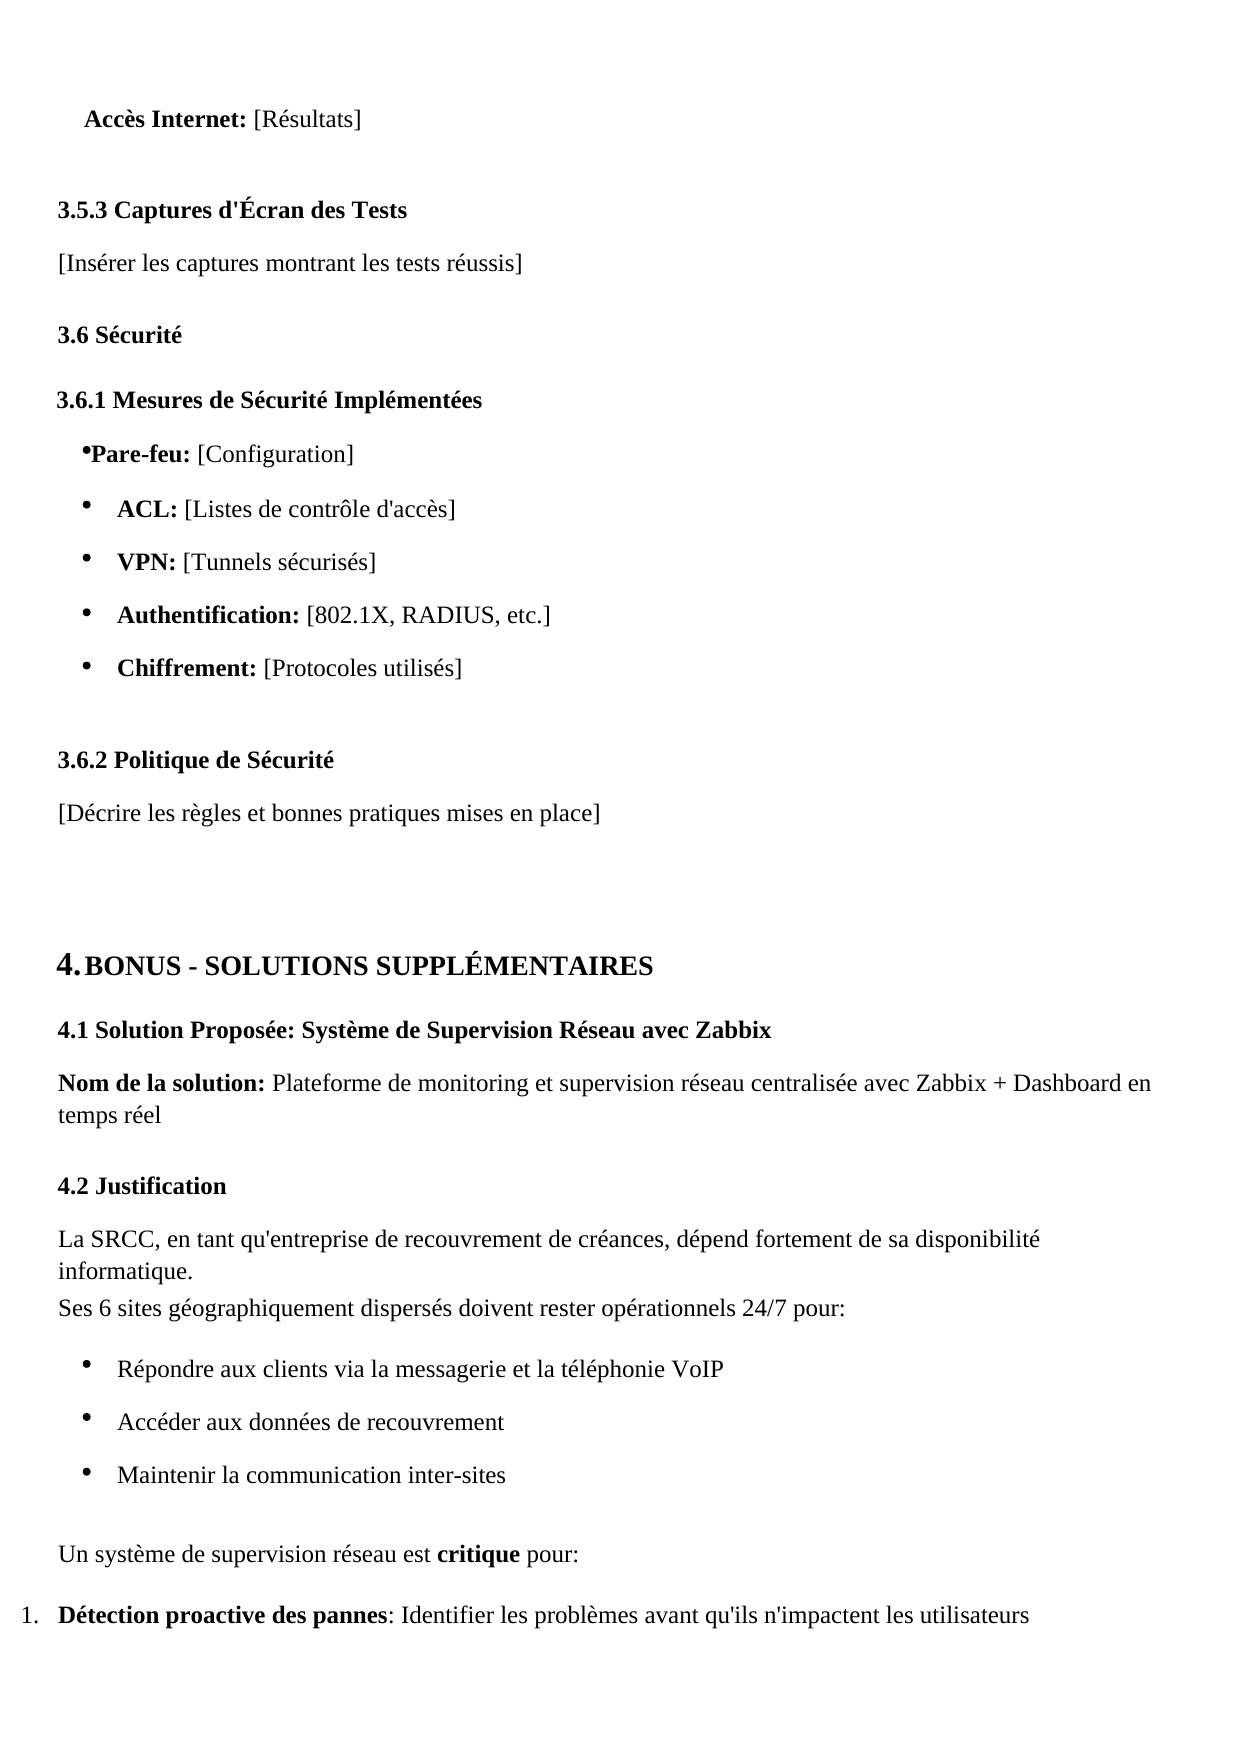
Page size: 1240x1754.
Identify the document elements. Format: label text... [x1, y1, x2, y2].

text 4.2 Justification [57, 1171, 1182, 1200]
subtitle BONUS - SOLUTIONS SUPPLÉMENTAIRES [56, 944, 1182, 982]
text 3.6.1 Mesures de Sécurité Implémentées [56, 385, 583, 414]
text 3.6 Sécurité [57, 320, 1182, 349]
text [Insérer les captures montrant les tests réussis] [58, 248, 1182, 277]
list Détection proactive des pannes: Identifier les problèmes avant qu'ils n'impactent les utilisateurs [20, 1600, 1182, 1628]
text Ses 6 sites géographiquement dispersés doivent rester opérationnels 24/7 pour: [58, 1293, 1182, 1322]
text 3.5.3 Captures d'Écran des Tests [57, 196, 1182, 224]
text Accéder aux données de recouvrement [84, 1407, 1182, 1435]
text Maintenir la communication inter-sites [84, 1460, 1182, 1488]
text La SRCC, en tant qu'entreprise de recouvrement de créances, dépend fortement de sa disponibilité informatique. [58, 1224, 1182, 1284]
text Nom de la solution: Plateforme de monitoring et supervision réseau centralisée avec Zabbix + Dashboard en temps réel [58, 1068, 1182, 1129]
text [Décrire les règles et bonnes pratiques mises en place] [58, 798, 1182, 826]
text 3.6.2 Politique de Sécurité [57, 745, 1182, 773]
text ACL: [Listes de contrôle d'accès] [84, 494, 1182, 523]
text Pare-feu: [Configuration] [56, 439, 583, 468]
text Un système de supervision réseau est critique pour: [58, 1539, 1182, 1568]
text 4.1 Solution Proposée: Système de Supervision Réseau avec Zabbix [57, 1016, 1182, 1044]
text Répondre aux clients via la messagerie et la téléphonie VoIP [84, 1354, 1182, 1382]
text Accès Internet: [Résultats] [84, 104, 1182, 132]
text Chiffrement: [Protocoles utilisés] [84, 653, 1182, 682]
text Authentification: [802.1X, RADIUS, etc.] [84, 600, 1182, 629]
text VPN: [Tunnels sécurisés] [84, 547, 1182, 576]
